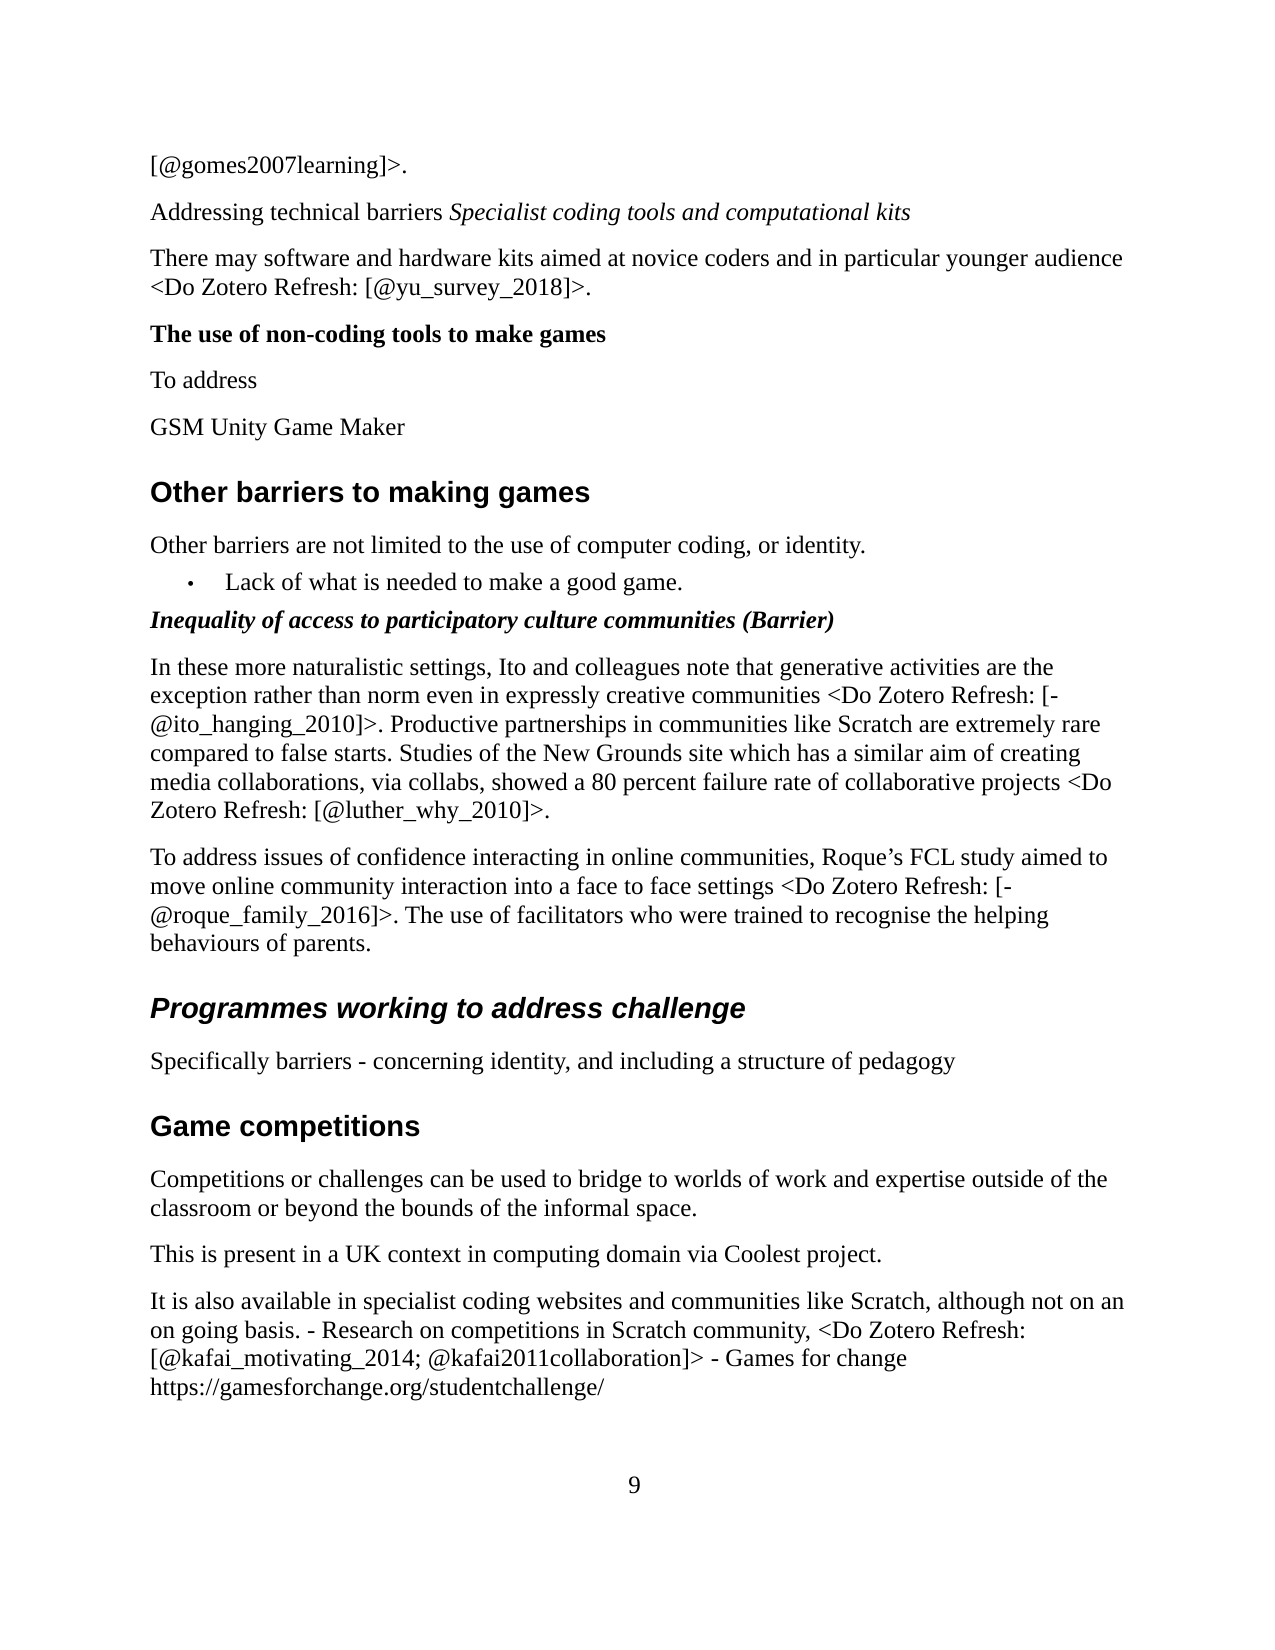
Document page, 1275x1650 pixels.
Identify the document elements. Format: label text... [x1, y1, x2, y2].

text To address issues of confidence interacting in online communities, Roque’s FCL study aimed to move online community interaction into a face to face settings <Do Zotero Refresh: [-@roque_family_2016]>. The use of facilitators who were trained to recognise the helping behaviours of parents. [150, 842, 1125, 957]
subtitle Game competitions [150, 1109, 1125, 1142]
text Other barriers are not limited to the use of computer coding, or identity. [150, 530, 1125, 558]
subtitle Other barriers to making games [150, 475, 1125, 508]
text Inequality of access to participatory culture communities (Barrier) [150, 605, 1125, 634]
text Competitions or challenges can be used to bridge to worlds of work and expertise outside of the classroom or beyond the bounds of the informal space. [150, 1164, 1125, 1221]
text In these more naturalistic settings, Ito and colleagues note that generative activities are the exception rather than norm even in expressly creative communities <Do Zotero Refresh: [-@ito_hanging_2010]>. Productive partnerships in communities like Scratch are extremely rare compared to false starts. Studies of the New Grounds site which has a similar aim of creating media collaborations, via collabs, showed a 80 percent failure rate of collaborative projects <Do Zotero Refresh: [@luther_why_2010]>. [150, 652, 1125, 824]
text This is present in a UK context in computing domain via Coolest project. [150, 1239, 1125, 1268]
text [@gomes2007learning]>. [150, 150, 1125, 179]
text The use of non-coding tools to make games [150, 319, 1125, 347]
text Addressing technical barriers Specialist coding tools and computational kits [150, 197, 1125, 225]
text Specifically barriers - concerning identity, and including a structure of pedagogy [150, 1046, 1125, 1075]
list Lack of what is needed to make a good game. [187, 567, 1125, 596]
subtitle Programmes working to address challenge [150, 991, 1125, 1025]
text There may software and hardware kits aimed at novice coders and in particular younger audience <Do Zotero Refresh: [@yu_survey_2018]>. [150, 243, 1125, 301]
text GSM Unity Game Maker [150, 412, 1125, 441]
text It is also available in specialist coding websites and communities like Scratch, although not on an on going basis. - Research on competitions in Scratch community, <Do Zotero Refresh: [@kafai_motivating_2014; @kafai2011collaboration]> - Games for change https://gamesforchange.org/studentchallenge/ [150, 1286, 1125, 1401]
text To address [150, 365, 1125, 394]
